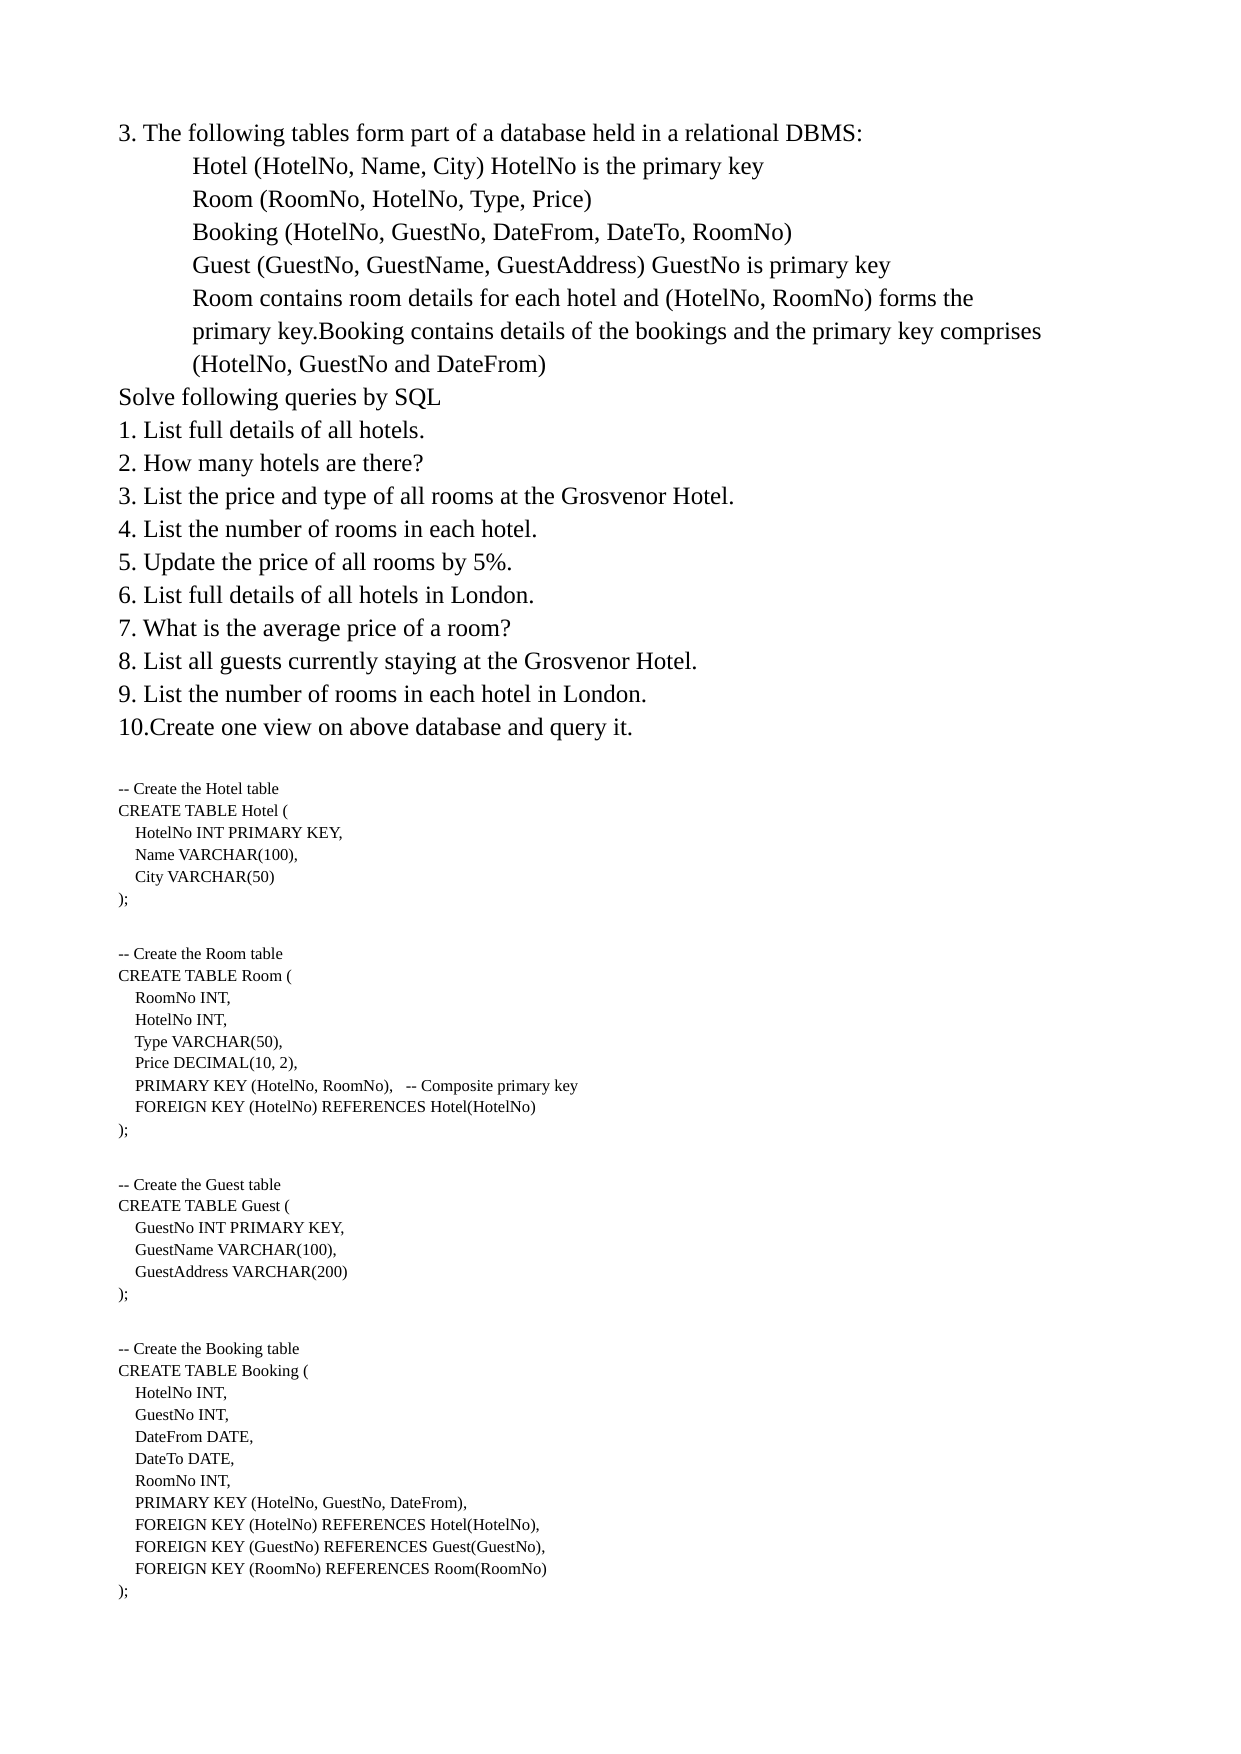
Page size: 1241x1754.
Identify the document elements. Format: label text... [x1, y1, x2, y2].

text 6. List full details of all hotels in London. [118, 580, 1122, 609]
text CREATE TABLE Room ( [118, 965, 1122, 984]
text 9. List the number of rooms in each hotel in London. [118, 679, 1122, 708]
text Room contains room details for each hotel and (HotelNo, RoomNo) forms the [118, 283, 1122, 312]
text DateFrom DATE, [118, 1427, 1122, 1446]
text Hotel (HotelNo, Name, City) HotelNo is the primary key [118, 151, 1122, 180]
text Name VARCHAR(100), [118, 844, 1122, 864]
text GuestNo INT PRIMARY KEY, [118, 1218, 1122, 1237]
text ); [118, 1581, 1122, 1600]
text FOREIGN KEY (RoomNo) REFERENCES Room(RoomNo) [118, 1559, 1122, 1578]
text PRIMARY KEY (HotelNo, GuestNo, DateFrom), [118, 1493, 1122, 1512]
text 5. Update the price of all rooms by 5%. [118, 547, 1122, 576]
text 2. How many hotels are there? [118, 448, 1122, 477]
text 8. List all guests currently staying at the Grosvenor Hotel. [118, 646, 1122, 675]
text -- Create the Hotel table [118, 778, 1122, 798]
text Booking (HotelNo, GuestNo, DateFrom, DateTo, RoomNo) [118, 217, 1122, 246]
text CREATE TABLE Guest ( [118, 1196, 1122, 1215]
text GuestAddress VARCHAR(200) [118, 1262, 1122, 1281]
text GuestName VARCHAR(100), [118, 1240, 1122, 1259]
text ); [118, 1284, 1122, 1303]
text Type VARCHAR(50), [118, 1031, 1122, 1051]
text Room (RoomNo, HotelNo, Type, Price) [118, 184, 1122, 213]
text HotelNo INT PRIMARY KEY, [118, 822, 1122, 842]
text 1. List full details of all hotels. [118, 415, 1122, 444]
text 3. List the price and type of all rooms at the Grosvenor Hotel. [118, 481, 1122, 510]
text 3. The following tables form part of a database held in a relational DBMS: [118, 118, 1122, 147]
text Guest (GuestNo, GuestName, GuestAddress) GuestNo is primary key [118, 250, 1122, 279]
text -- Create the Booking table [118, 1339, 1122, 1358]
text FOREIGN KEY (GuestNo) REFERENCES Guest(GuestNo), [118, 1537, 1122, 1556]
text FOREIGN KEY (HotelNo) REFERENCES Hotel(HotelNo), [118, 1515, 1122, 1534]
text ); [118, 1119, 1122, 1138]
text GuestNo INT, [118, 1405, 1122, 1424]
text HotelNo INT, [118, 1383, 1122, 1402]
text CREATE TABLE Booking ( [118, 1361, 1122, 1380]
text CREATE TABLE Hotel ( [118, 801, 1122, 820]
text 4. List the number of rooms in each hotel. [118, 514, 1122, 543]
text RoomNo INT, [118, 987, 1122, 1007]
text RoomNo INT, [118, 1471, 1122, 1490]
text City VARCHAR(50) [118, 866, 1122, 886]
text DateTo DATE, [118, 1449, 1122, 1468]
text ); [118, 888, 1122, 908]
text Price DECIMAL(10, 2), [118, 1053, 1122, 1072]
text -- Create the Guest table [118, 1174, 1122, 1193]
text primary key.Booking contains details of the bookings and the primary key comprises [118, 316, 1122, 345]
text FOREIGN KEY (HotelNo) REFERENCES Hotel(HotelNo) [118, 1097, 1122, 1116]
text -- Create the Room table [118, 943, 1122, 963]
text Solve following queries by SQL [118, 382, 1122, 411]
text HotelNo INT, [118, 1009, 1122, 1028]
text (HotelNo, GuestNo and DateFrom) [118, 349, 1122, 378]
text PRIMARY KEY (HotelNo, RoomNo), -- Composite primary key [118, 1075, 1122, 1094]
text 10.Create one view on above database and query it. [118, 712, 1122, 741]
text 7. What is the average price of a room? [118, 613, 1122, 642]
